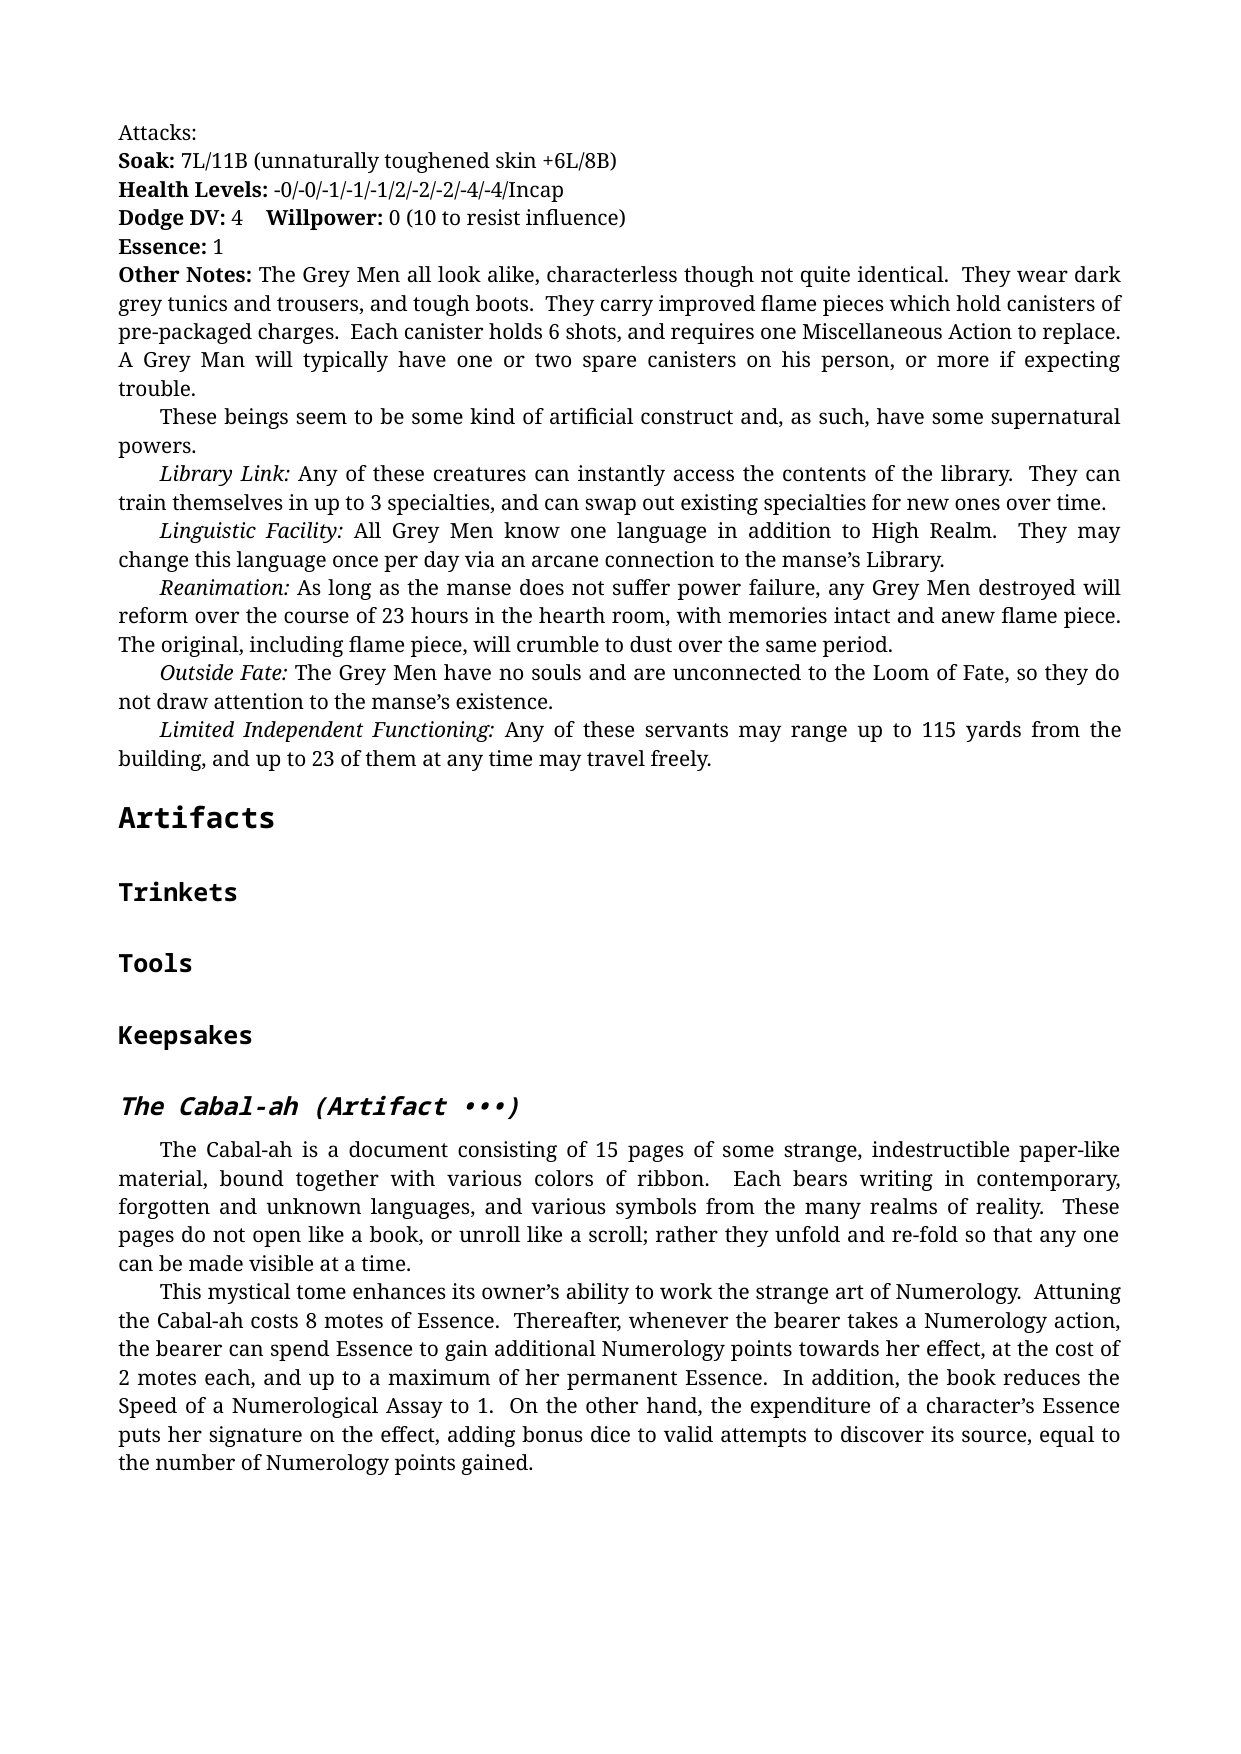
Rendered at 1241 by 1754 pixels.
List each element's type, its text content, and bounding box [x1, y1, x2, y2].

subtitle Keepsakes [118, 1017, 1122, 1052]
text Soak: 7L/11B (unnaturally toughened skin +6L/8B) [118, 147, 1122, 175]
subtitle Tools [118, 946, 1122, 980]
text Linguistic Facility: All Grey Men know one language in addition to High Realm. They may change this language once per day via an arcane connection to the manse’s Library. [118, 516, 1122, 573]
text Reanimation: As long as the manse does not suffer power failure, any Grey Men destroyed will reform over the course of 23 hours in the hearth room, with memories intact and anew flame piece. The original, including flame piece, will crumble to dust over the same period. [118, 573, 1122, 658]
text The Cabal-ah is a document consisting of 15 pages of some strange, indestructible paper-like material, bound together with various colors of ribbon. Each bears writing in contemporary, forgotten and unknown languages, and various symbols from the many realms of reality. These pages do not open like a book, or unroll like a scroll; rather they unfold and re-fold so that any one can be made visible at a time. [118, 1135, 1122, 1277]
text These beings seem to be some kind of artificial construct and, as such, have some supernatural powers. [118, 402, 1122, 459]
text Health Levels: -0/-0/-1/-1/-1/2/-2/-2/-4/-4/Incap [118, 175, 1122, 203]
text Outside Fate: The Grey Men have no souls and are unconnected to the Loom of Fate, so they do not draw attention to the manse’s existence. [118, 658, 1122, 715]
text Library Link: Any of these creatures can instantly access the contents of the library. They can train themselves in up to 3 specialties, and can swap out existing specialties for new ones over time. [118, 459, 1122, 516]
subtitle The Cabal-ah (Artifact •••) [118, 1089, 1122, 1123]
text Attacks: [118, 118, 1122, 147]
text Essence: 1 [118, 232, 1122, 260]
text Dodge DV: 4 Willpower: 0 (10 to resist influence) [118, 203, 1122, 232]
subtitle Artifacts [118, 797, 1122, 837]
text Limited Independent Functioning: Any of these servants may range up to 115 yards from the building, and up to 23 of them at any time may travel freely. [118, 715, 1122, 772]
subtitle Trinkets [118, 874, 1122, 908]
text This mystical tome enhances its owner’s ability to work the strange art of Numerology. Attuning the Cabal-ah costs 8 motes of Essence. Thereafter, whenever the bearer takes a Numerology action, the bearer can spend Essence to gain additional Numerology points towards her effect, at the cost of 2 motes each, and up to a maximum of her permanent Essence. In addition, the book reduces the Speed of a Numerological Assay to 1. On the other hand, the expenditure of a character’s Essence puts her signature on the effect, adding bonus dice to valid attempts to discover its source, equal to the number of Numerology points gained. [118, 1277, 1122, 1477]
text Other Notes: The Grey Men all look alike, characterless though not quite identical. They wear dark grey tunics and trousers, and tough boots. They carry improved flame pieces which hold canisters of pre-packaged charges. Each canister holds 6 shots, and requires one Miscellaneous Action to replace. A Grey Man will typically have one or two spare canisters on his person, or more if expecting trouble. [118, 260, 1122, 402]
